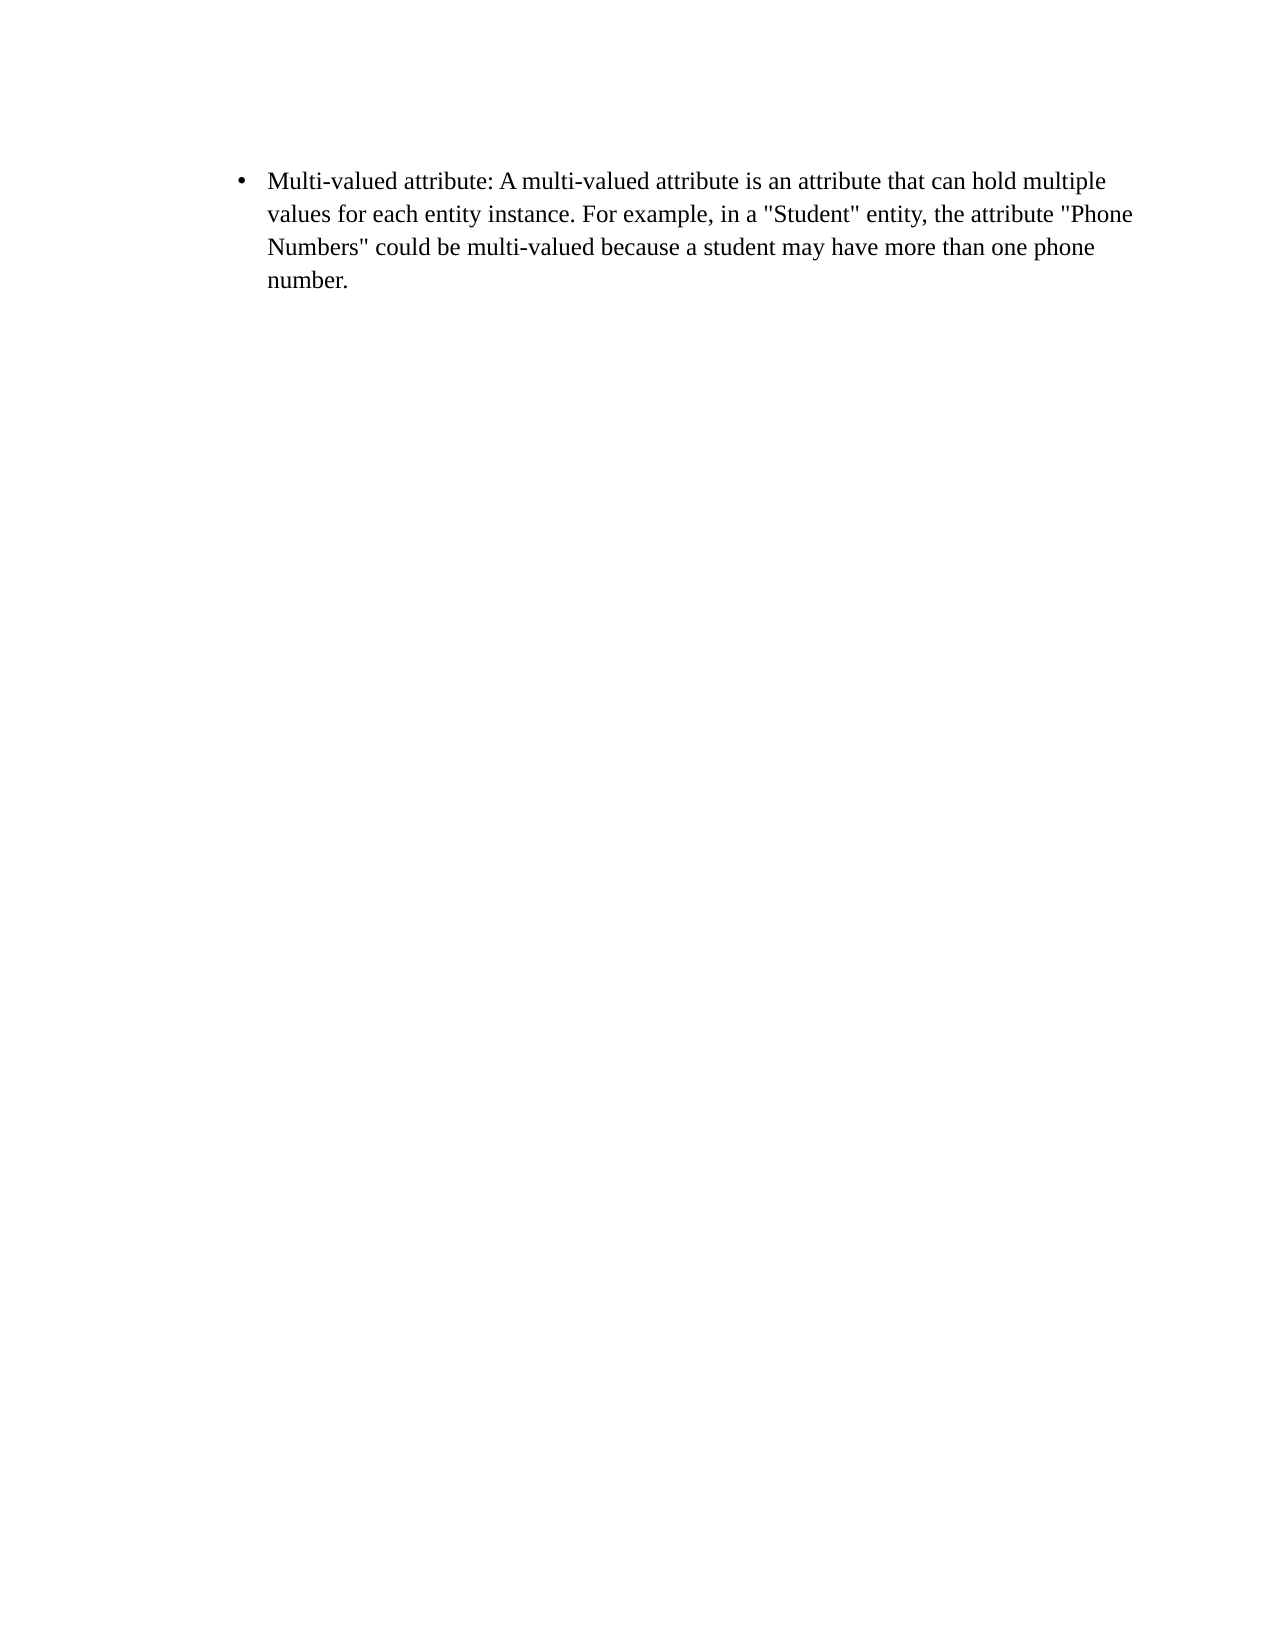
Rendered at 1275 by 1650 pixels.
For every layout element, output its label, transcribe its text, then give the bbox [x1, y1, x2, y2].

list Multi-valued attribute: A multi-valued attribute is an attribute that can hold multiple values for each entity instance. For example, in a "Student" entity, the attribute "Phone Numbers" could be multi-valued because a student may have more than one phone number. [237, 166, 1157, 293]
